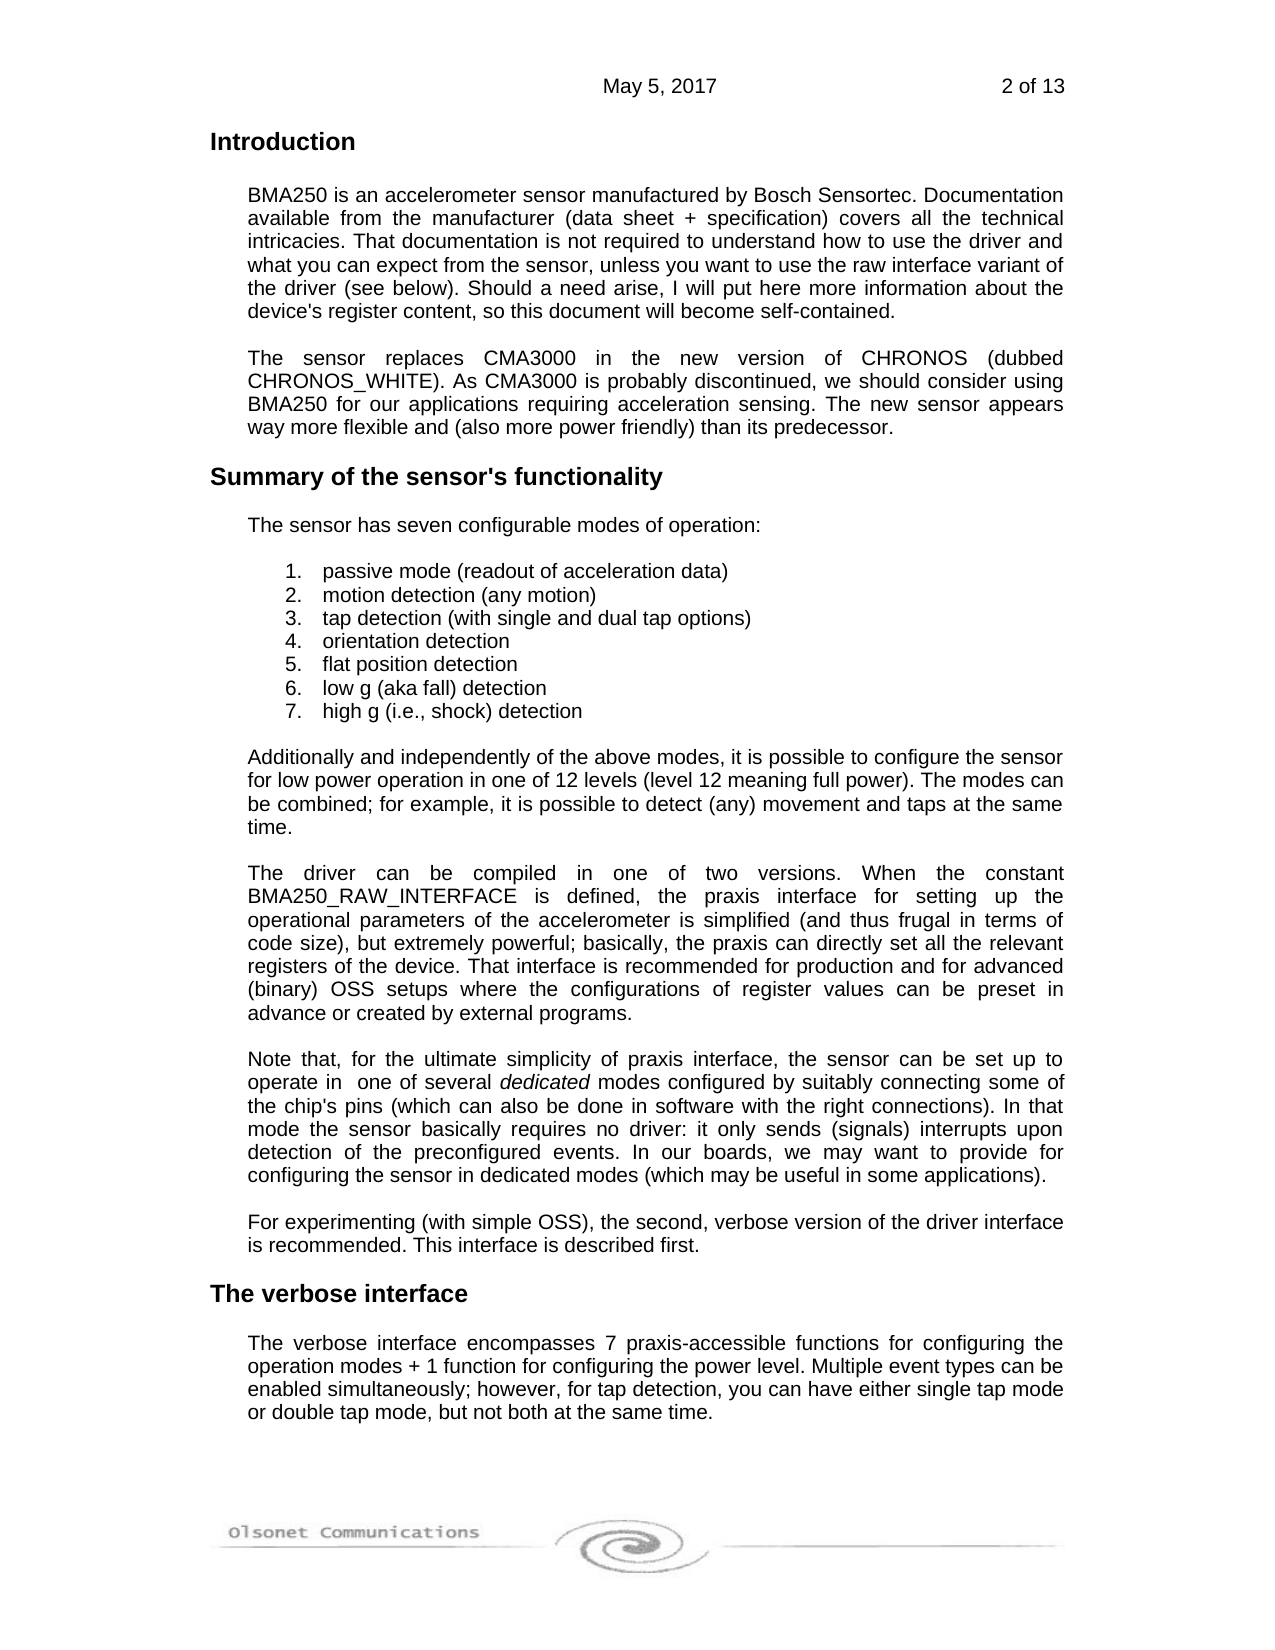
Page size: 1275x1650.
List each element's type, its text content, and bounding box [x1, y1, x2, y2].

list low g (aka fall) detection [285, 676, 1065, 699]
text The verbose interface encompasses 7 praxis-accessible functions for configuring the operation modes + 1 function for configuring the power level. Multiple event types can be enabled simultaneously; however, for tap detection, you can have either single tap mode or double tap mode, but not both at the same time. [247, 1331, 1065, 1424]
list motion detection (any motion) [285, 583, 1065, 606]
text Note that, for the ultimate simplicity of praxis interface, the sensor can be set up to operate in one of several dedicated modes configured by suitably connecting some of the chip's pins (which can also be done in software with the right connections). In that mode the sensor basically requires no driver: it only sends (signals) interrupts upon detection of the preconfigured events. In our boards, we may want to provide for configuring the sensor in dedicated modes (which may be useful in some applications). [247, 1048, 1065, 1187]
text The sensor replaces CMA3000 in the new version of CHRONOS (dubbed CHRONOS_WHITE). As CMA3000 is probably discontinued, we should consider using BMA250 for our applications requiring acceleration sensing. The new sensor appears way more flexible and (also more power friendly) than its predecessor. [247, 346, 1065, 439]
subtitle Summary of the sensor's functionality [210, 462, 1065, 490]
text For experimenting (with simple OSS), the second, verbose version of the driver interface is recommended. This interface is described first. [247, 1210, 1065, 1257]
list passive mode (readout of acceleration data) [285, 560, 1065, 583]
subtitle Introduction [210, 128, 1065, 156]
list tap detection (with single and dual tap options) [285, 606, 1065, 629]
list flat position detection [285, 653, 1065, 676]
picture [210, 1504, 1065, 1596]
text The sensor has seven configurable modes of operation: [247, 513, 1065, 537]
text BMA250 is an accelerometer sensor manufactured by Bosch Sensortec. Documentation available from the manufacturer (data sheet + specification) covers all the technical intricacies. That documentation is not required to understand how to use the driver and what you can expect from the sensor, unless you want to use the raw interface variant of the driver (see below). Should a need arise, I will put here more information about the device's register content, so this document will become self-contained. [247, 183, 1065, 323]
text The driver can be compiled in one of two versions. When the constant BMA250_RAW_INTERFACE is defined, the praxis interface for setting up the operational parameters of the accelerometer is simplified (and thus frugal in terms of code size), but extremely powerful; basically, the praxis can directly set all the relevant registers of the device. That interface is recommended for production and for advanced (binary) OSS setups where the configurations of register values can be preset in advance or created by external programs. [247, 862, 1065, 1024]
subtitle The verbose interface [210, 1280, 1065, 1308]
list high g (i.e., shock) detection [285, 699, 1065, 722]
list orientation detection [285, 629, 1065, 653]
text Additionally and independently of the above modes, it is possible to configure the sensor for low power operation in one of 12 levels (level 12 meaning full power). The modes can be combined; for example, it is possible to detect (any) movement and taps at the same time. [247, 746, 1065, 839]
